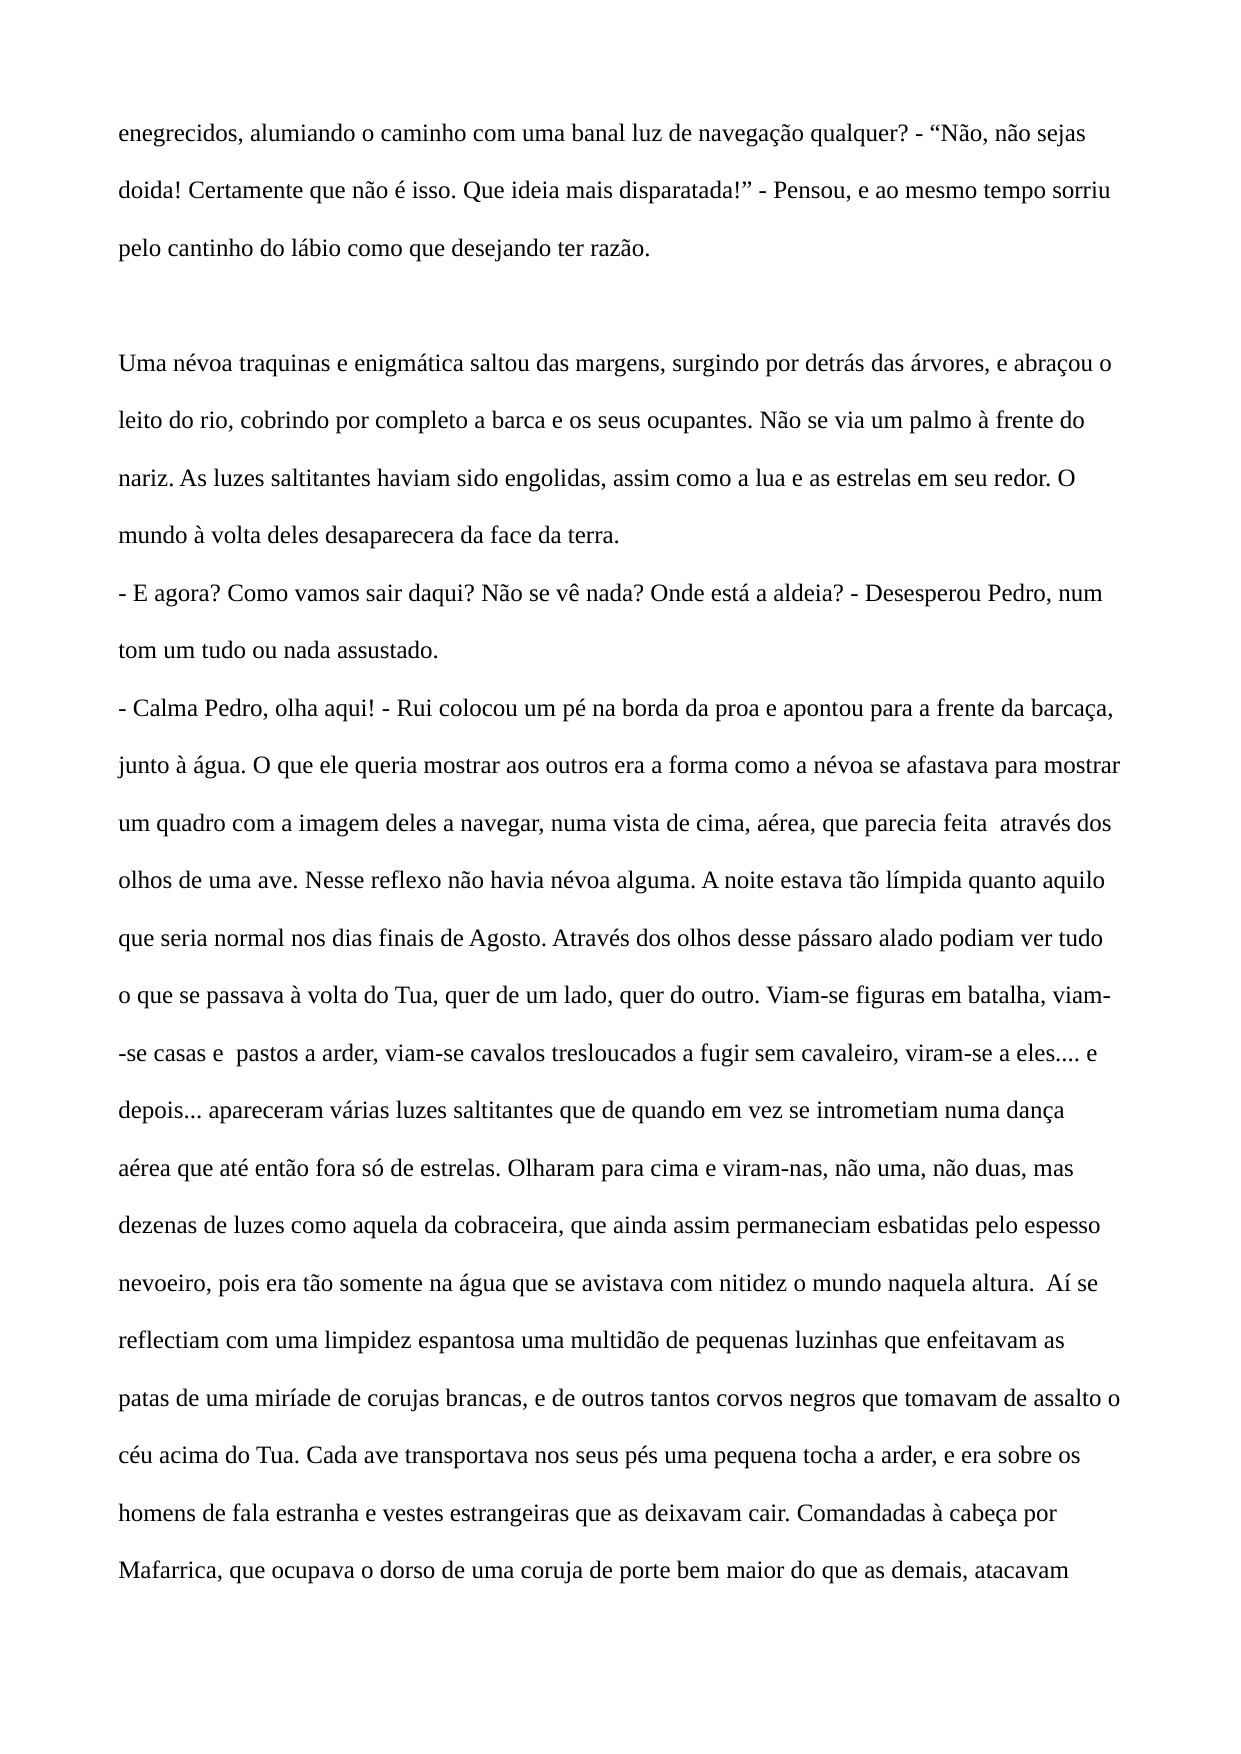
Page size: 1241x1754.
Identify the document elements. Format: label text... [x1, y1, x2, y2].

text enegrecidos, alumiando o caminho com uma banal luz de navegação qualquer? - “Não, não sejas doida! Certamente que não é isso. Que ideia mais disparatada!” - Pensou, e ao mesmo tempo sorriu pelo cantinho do lábio como que desejando ter razão. Uma névoa traquinas e enigmática saltou das margens, surgindo por detrás das árvores, e abraçou o leito do rio, cobrindo por completo a barca e os seus ocupantes. Não se via um palmo à frente do nariz. As luzes saltitantes haviam sido engolidas, assim como a lua e as estrelas em seu redor. O mundo à volta deles desaparecera da face da terra. - E agora? Como vamos sair daqui? Não se vê nada? Onde está a aldeia? - Desesperou Pedro, num tom um tudo ou nada assustado. - Calma Pedro, olha aqui! - Rui colocou um pé na borda da proa e apontou para a frente da barcaça, junto à água. O que ele queria mostrar aos outros era a forma como a névoa se afastava para mostrar um quadro com a imagem deles a navegar, numa vista de cima, aérea, que parecia feita através dos olhos de uma ave. Nesse reflexo não havia névoa alguma. A noite estava tão límpida quanto aquilo que seria normal nos dias finais de Agosto. Através dos olhos desse pássaro alado podiam ver tudo o que se passava à volta do Tua, quer de um lado, quer do outro. Viam-se figuras em batalha, viam- -se casas e pastos a arder, viam-se cavalos tresloucados a fugir sem cavaleiro, viram-se a eles.... e depois... apareceram várias luzes saltitantes que de quando em vez se intrometiam numa dança aérea que até então fora só de estrelas. Olharam para cima e viram-nas, não uma, não duas, mas dezenas de luzes como aquela da cobraceira, que ainda assim permaneciam esbatidas pelo espesso nevoeiro, pois era tão somente na água que se avistava com nitidez o mundo naquela altura. Aí se reflectiam com uma limpidez espantosa uma multidão de pequenas luzinhas que enfeitavam as patas de uma miríade de corujas brancas, e de outros tantos corvos negros que tomavam de assalto o céu acima do Tua. Cada ave transportava nos seus pés uma pequena tocha a arder, e era sobre os homens de fala estranha e vestes estrangeiras que as deixavam cair. Comandadas à cabeça por Mafarrica, que ocupava o dorso de uma coruja de porte bem maior do que as demais, atacavam [118, 118, 1122, 1584]
